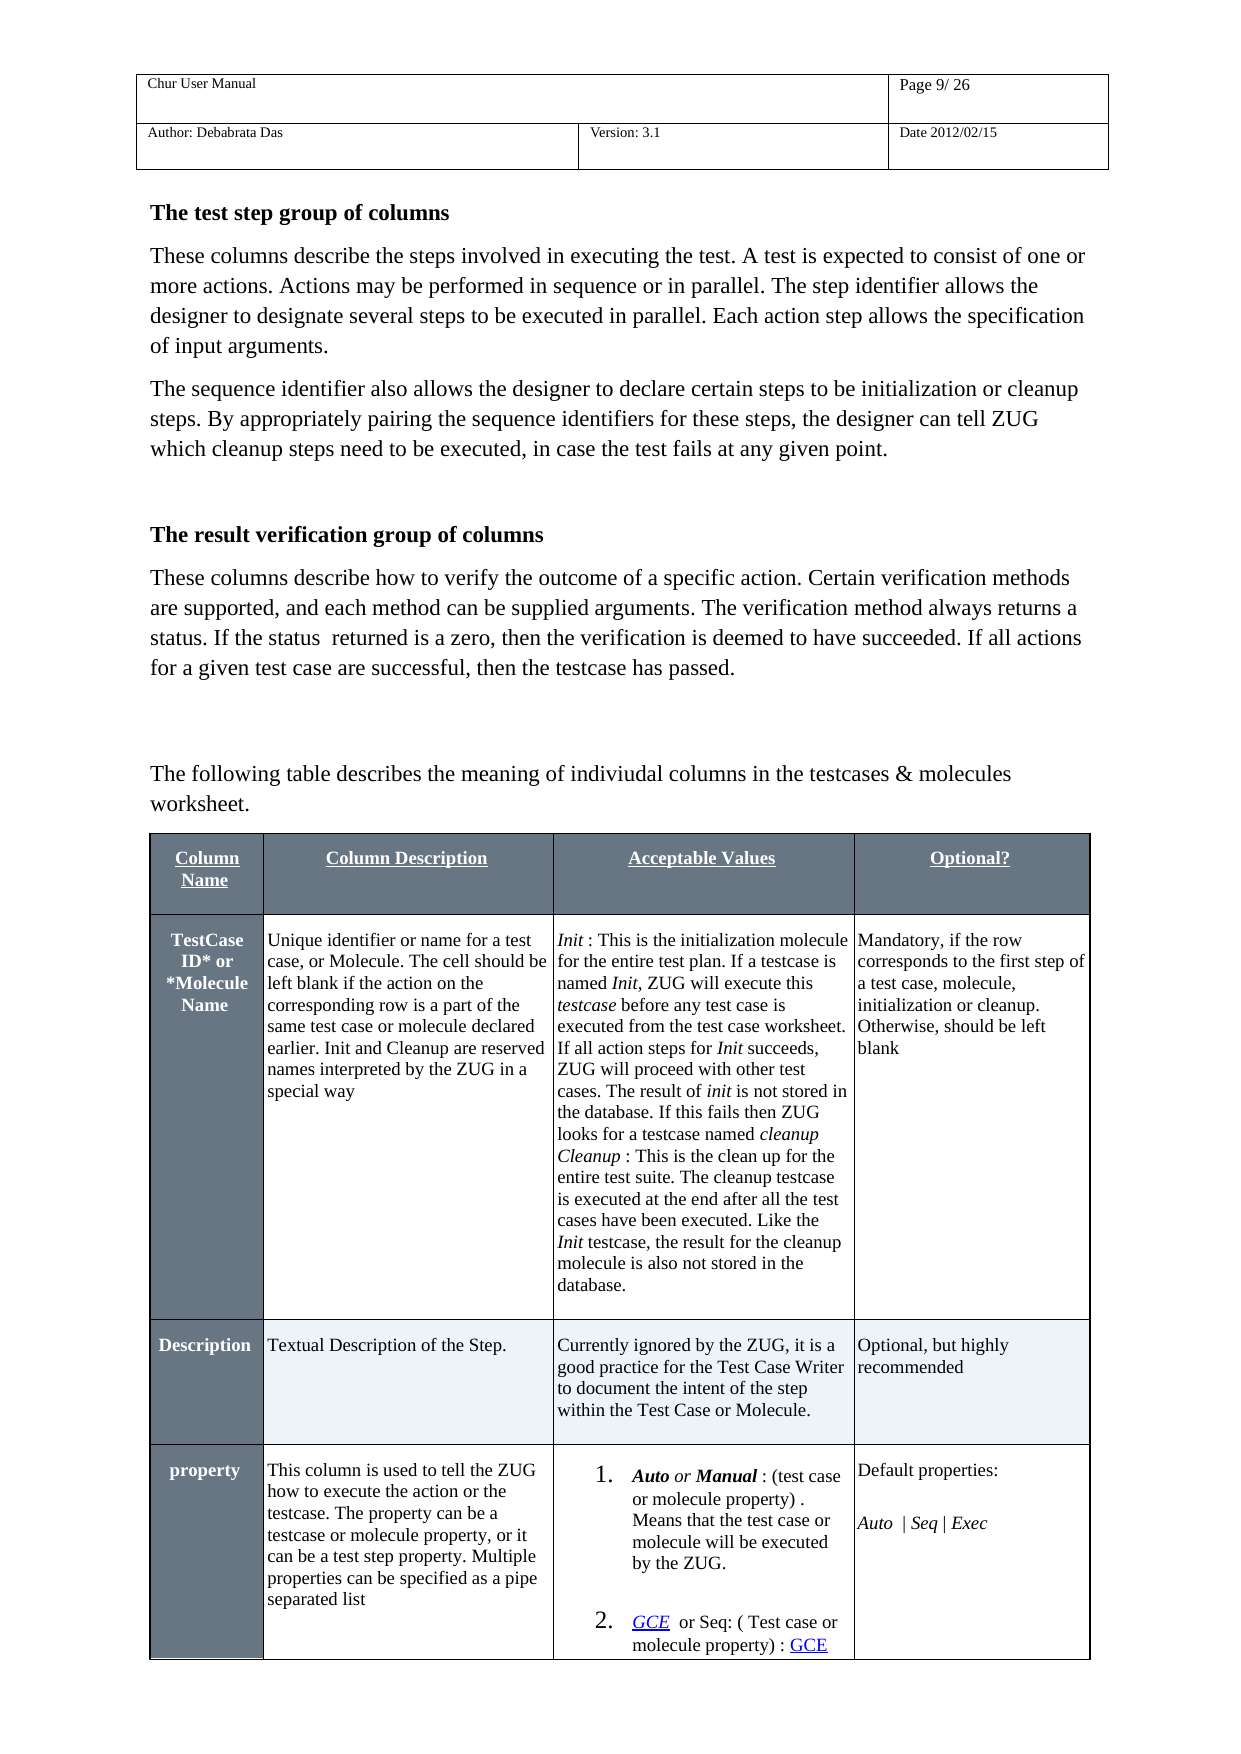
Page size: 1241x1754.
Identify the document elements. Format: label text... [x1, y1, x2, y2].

table_cell Optional, but highly recommended [855, 1320, 1089, 1444]
table_cell Textual Description of the Step. [264, 1320, 553, 1444]
table_cell Description [151, 1320, 263, 1444]
table_cell Default properties: Auto | Seq | Exec [855, 1445, 1089, 1658]
text These columns describe how to verify the outcome of a specific action. Certain verification methods are supported, and each method can be supplied arguments. The verification method always returns a status. If the status returned is a zero, then the verification is deemed to have succeeded. If all actions for a given test case are successful, then the testcase has passed. [150, 564, 1090, 743]
table_cell This column is used to tell the ZUG how to execute the action or the testcase. The property can be a testcase or molecule property, or it can be a test step property. Multiple properties can be specified as a pipe separated list [264, 1445, 553, 1658]
table_cell TestCase ID* or *Molecule Name [151, 915, 263, 1319]
table_header Column Name [151, 834, 263, 914]
text The result verification group of columns [150, 521, 1090, 547]
table_cell Init : This is the initialization molecule for the entire test plan. If a testcase is named Init, ZUG will execute this testcase before any test case is executed from the test case worksheet. If all action steps for Init succeeds, ZUG will proceed with other test cases. The result of init is not stored in the database. If this fails then ZUG looks for a testcase named cleanup Cleanup : This is the clean up for the entire test suite. The cleanup testcase is executed at the end after all the test cases have been executed. Like the Init testcase, the result for the cleanup molecule is also not stored in the database. [554, 915, 854, 1319]
table_cell Auto or Manual : (test case or molecule property) . Means that the test case or molecule will be executed by the ZUG. GCE or Seq: ( Test case or molecule property) : GCE [554, 1445, 854, 1658]
table_cell Mandatory, if the row corresponds to the first step of a test case, molecule, initialization or cleanup. Otherwise, should be left blank [855, 915, 1089, 1319]
text The test step group of columns [150, 199, 1090, 225]
table_cell Currently ignored by the ZUG, it is a good practice for the Test Case Writer to document the intent of the step within the Test Case or Molecule. [554, 1320, 854, 1444]
table_header Acceptable Values [554, 834, 854, 914]
text The following table describes the meaning of indiviudal columns in the testcases & molecules worksheet. [150, 760, 1090, 816]
text These columns describe the steps involved in executing the test. A test is expected to consist of one or more actions. Actions may be performed in sequence or in parallel. The step identifier allows the designer to designate several steps to be executed in parallel. Each action step allows the specification of input arguments. [150, 242, 1090, 359]
table_header Column Description [264, 834, 553, 914]
table_cell property [151, 1445, 263, 1658]
text The sequence identifier also allows the designer to declare certain steps to be initialization or cleanup steps. By appropriately pairing the sequence identifiers for these steps, the designer can tell ZUG which cleanup steps need to be executed, in case the test fails at any given point. [150, 375, 1090, 462]
table_cell Unique identifier or name for a test case, or Molecule. The cell should be left blank if the action on the corresponding row is a part of the same test case or molecule declared earlier. Init and Cleanup are reserved names interpreted by the ZUG in a special way [264, 915, 553, 1319]
table_header Optional? [855, 834, 1089, 914]
